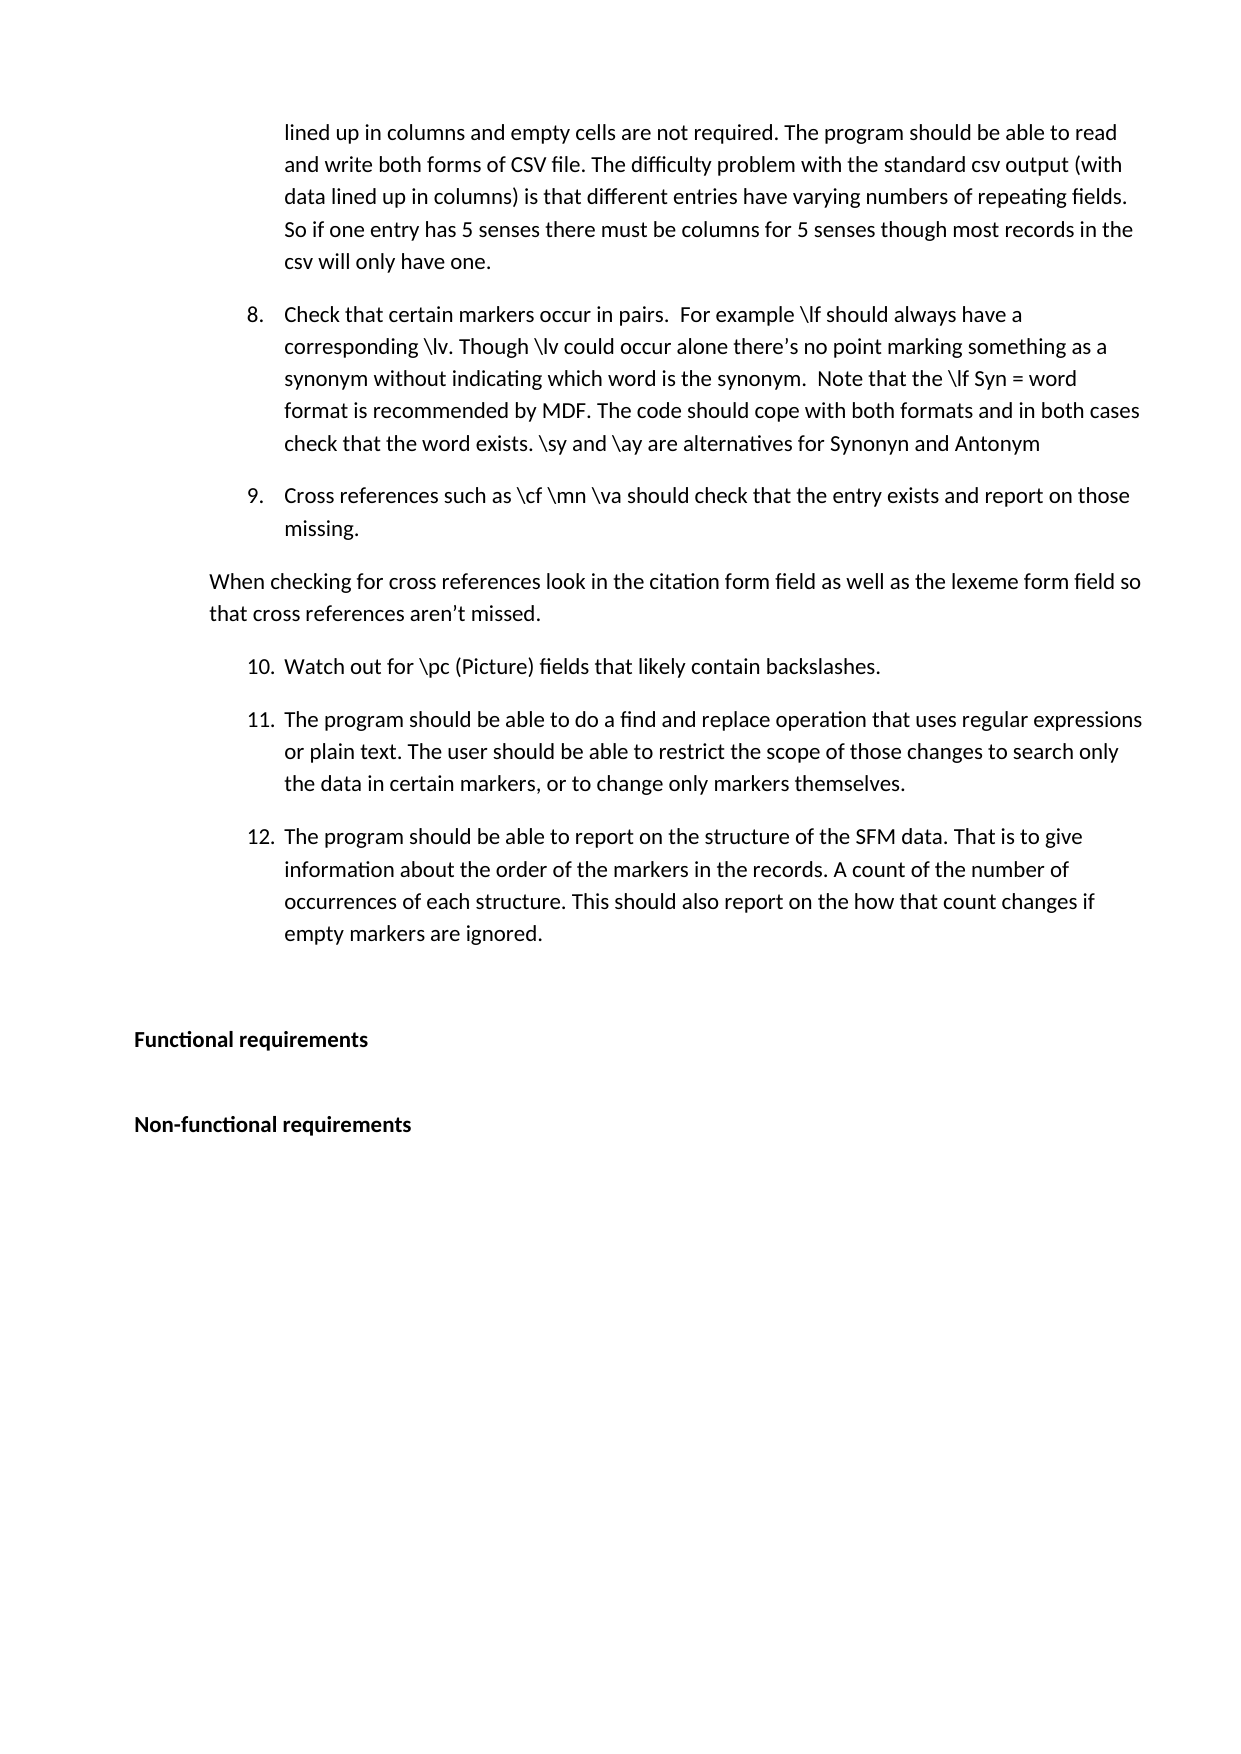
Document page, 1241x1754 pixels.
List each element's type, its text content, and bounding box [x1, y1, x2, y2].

list Watch out for \pc (Picture) fields that likely contain backslashes. [247, 652, 1144, 680]
list Check that certain markers occur in pairs. For example \lf should always have a corresponding \lv. Though \lv could occur alone there’s no point marking something as a synonym without indicating which word is the synonym. Note that the \lf Syn = word format is recommended by MDF. The code should cope with both formats and in both cases check that the word exists. \sy and \ay are alternatives for Synonyn and Antonym [247, 300, 1144, 457]
text Functional requirements [134, 1025, 1144, 1085]
text Non-functional requirements [134, 1110, 1144, 1138]
list The program should be able to report on the structure of the SFM data. That is to give information about the order of the markers in the records. A count of the number of occurrences of each structure. This should also report on the how that count changes if empty markers are ignored. [247, 822, 1144, 947]
list When checking for cross references look in the citation form field as well as the lexeme form field so that cross references aren’t missed. [209, 567, 1144, 627]
list The program should be able to do a find and replace operation that uses regular expressions or plain text. The user should be able to restrict the scope of those changes to search only the data in certain markers, or to change only markers themselves. [247, 705, 1144, 797]
list Cross references such as \cf \mn \va should check that the entry exists and report on those missing. [247, 482, 1144, 542]
list lined up in columns and empty cells are not required. The program should be able to read and write both forms of CSV file. The difficulty problem with the standard csv output (with data lined up in columns) is that different entries have varying numbers of repeating fields. So if one entry has 5 senses there must be columns for 5 senses though most records in the csv will only have one. [247, 118, 1144, 275]
